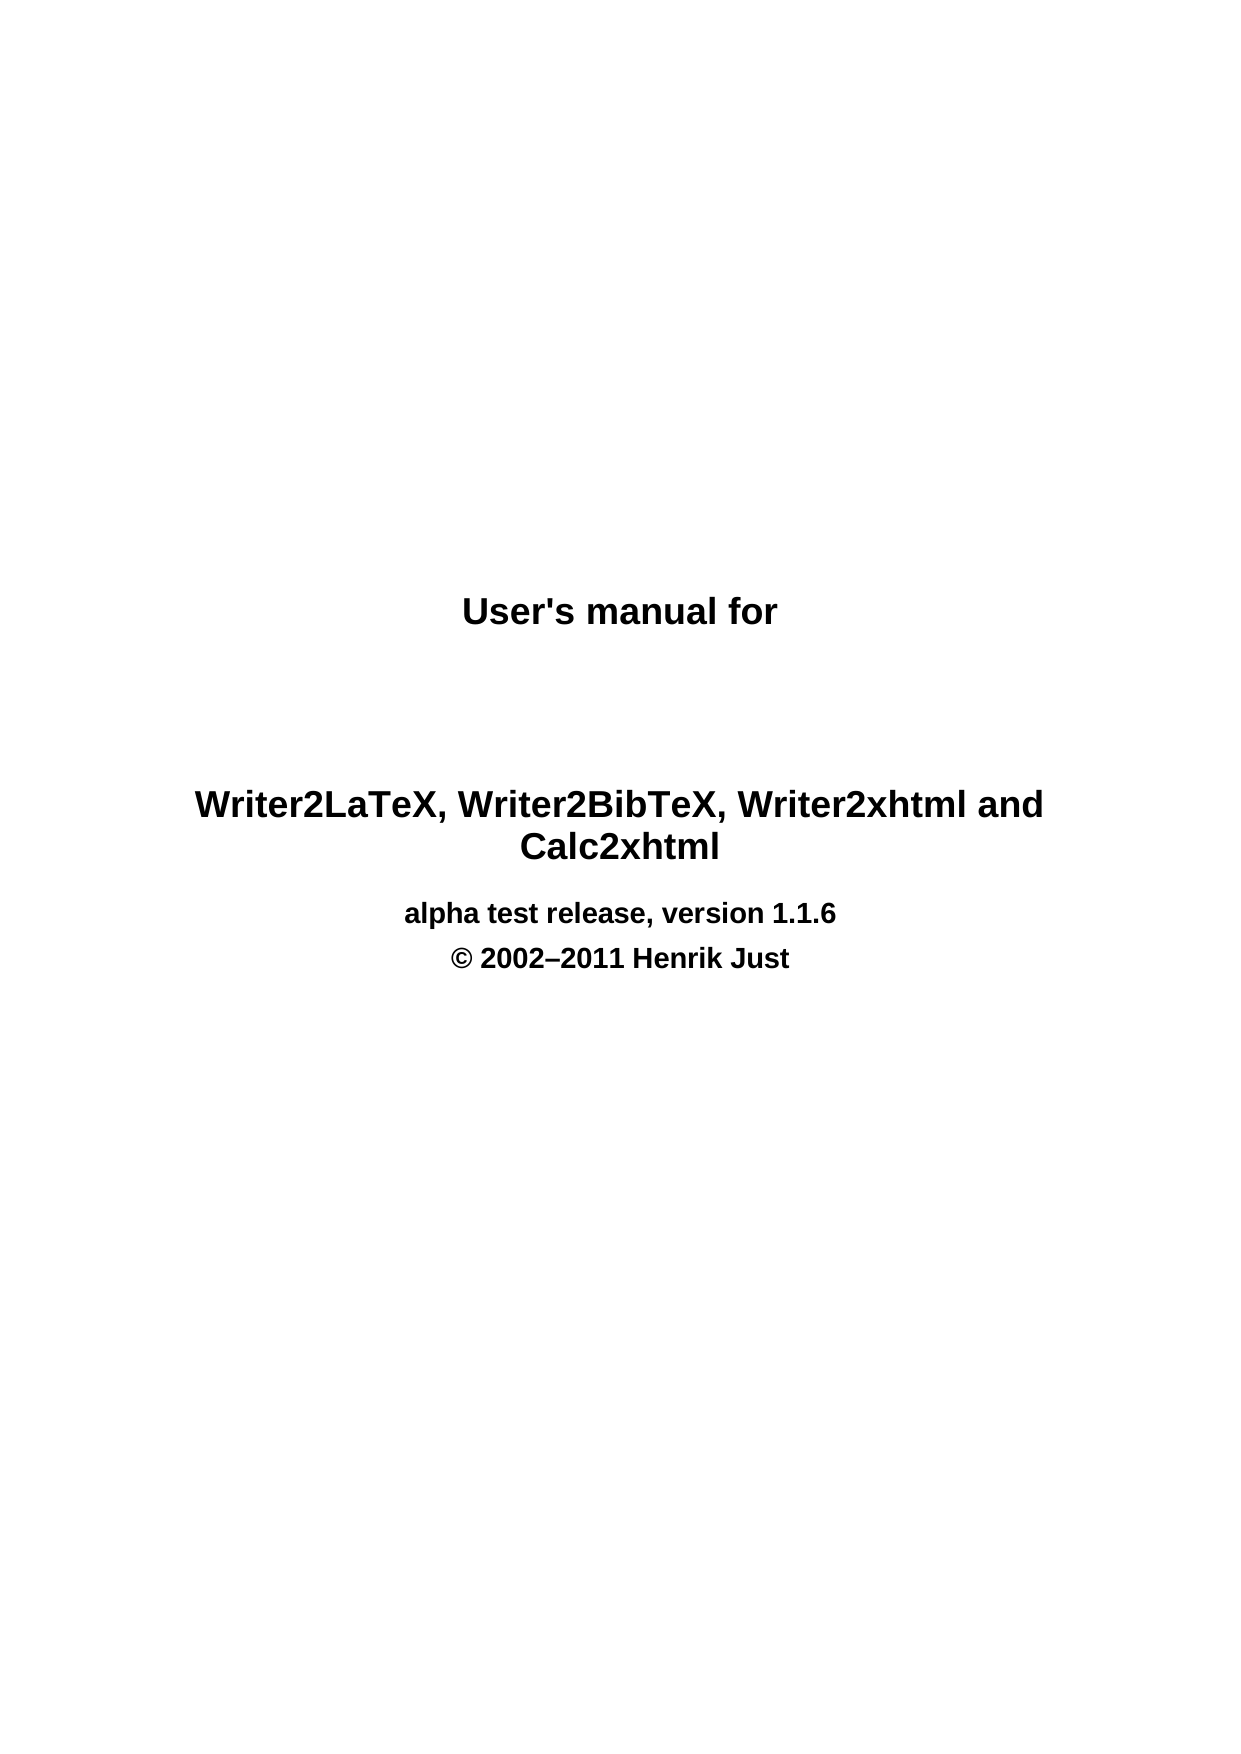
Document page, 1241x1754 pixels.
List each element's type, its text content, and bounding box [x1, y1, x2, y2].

text User's manual for [118, 591, 1122, 632]
text alpha test release, version 1.1.6 [118, 897, 1122, 930]
text © 2002–2011 Henrik Just [118, 942, 1122, 974]
text Writer2LaTeX, Writer2BibTeX, Writer2xhtml and Calc2xhtml [118, 784, 1122, 868]
